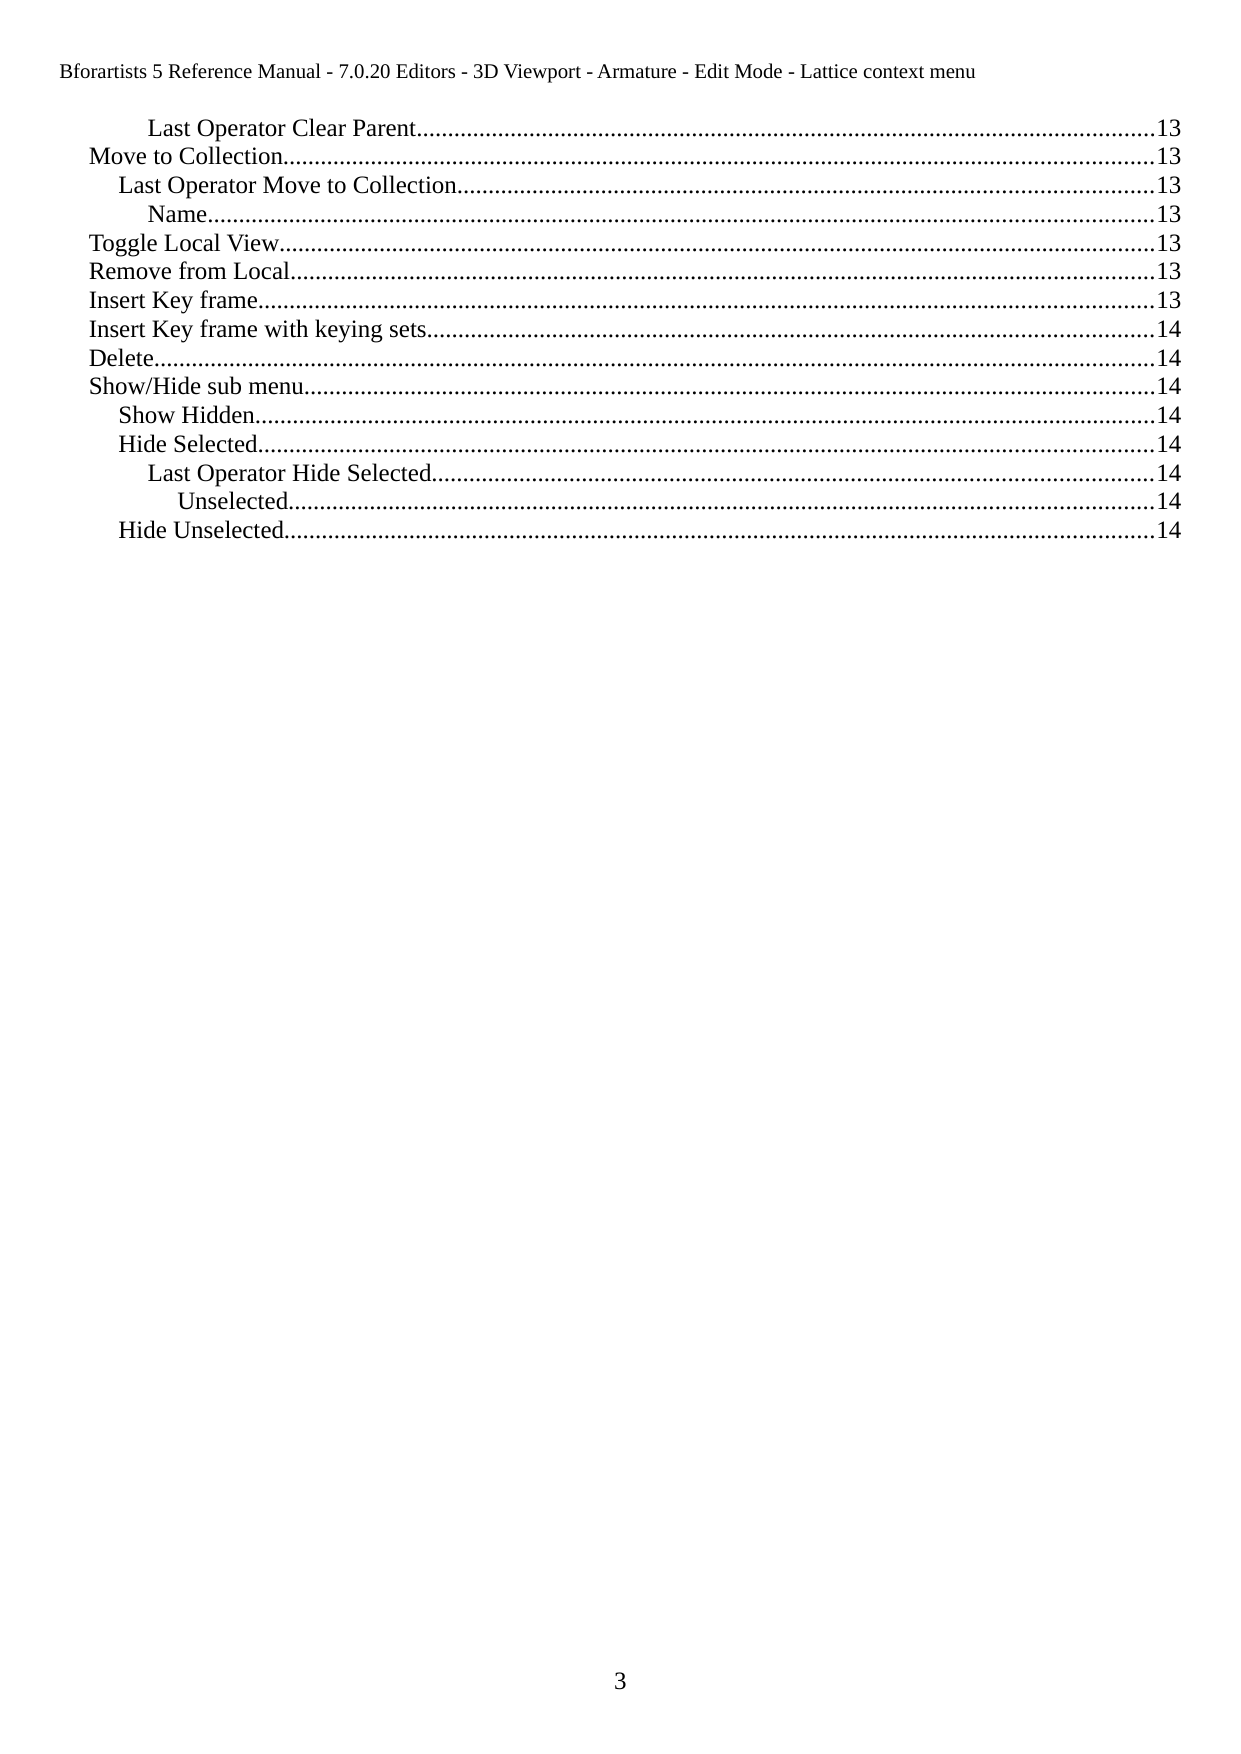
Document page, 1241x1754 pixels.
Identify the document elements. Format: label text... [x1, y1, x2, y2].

text Delete 14 [88, 343, 1181, 371]
text Hide Unselected 14 [118, 515, 1181, 544]
text Insert Key frame 13 [88, 285, 1181, 314]
text Move to Collection 13 [88, 141, 1181, 170]
text Last Operator Hide Selected 14 [147, 458, 1181, 486]
text Last Operator Clear Parent 13 [147, 113, 1181, 141]
text Name 13 [147, 199, 1181, 228]
text Toggle Local View 13 [88, 228, 1181, 256]
text Last Operator Move to Collection 13 [118, 170, 1181, 199]
text Unselected 14 [177, 486, 1181, 515]
text Show Hidden 14 [118, 400, 1181, 429]
text Show/Hide sub menu 14 [88, 371, 1181, 400]
text Hide Selected 14 [118, 429, 1181, 458]
text Insert Key frame with keying sets 14 [88, 314, 1181, 343]
text Remove from Local 13 [88, 256, 1181, 285]
